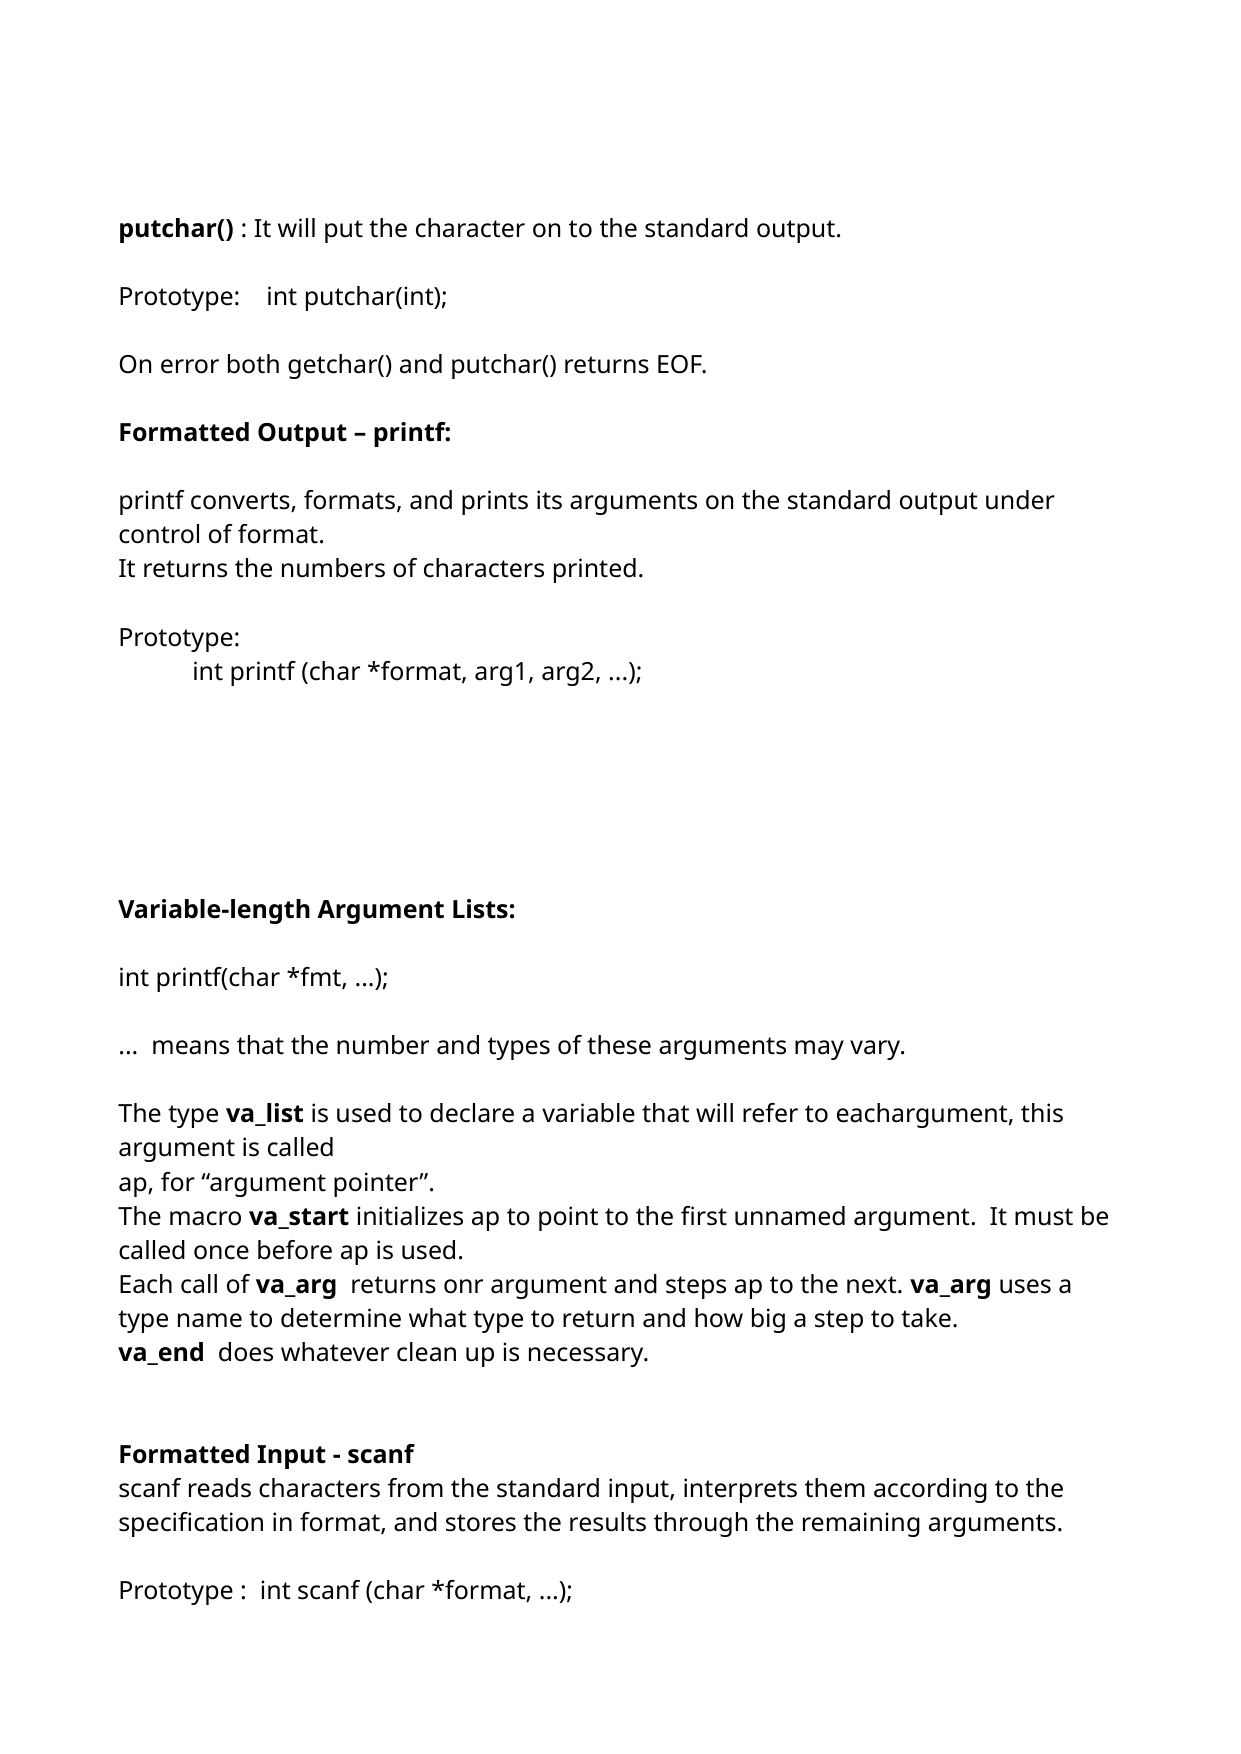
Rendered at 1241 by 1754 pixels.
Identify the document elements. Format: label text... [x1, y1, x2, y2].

text Variable-length Argument Lists: [118, 892, 1122, 926]
text It returns the numbers of characters printed. [118, 551, 1122, 585]
text The type va_list is used to declare a variable that will refer to eachargument, this argument is called [118, 1096, 1122, 1164]
text va_end does whatever clean up is necessary. [118, 1334, 1122, 1368]
text int printf(char *fmt, ...); [118, 960, 1122, 994]
text Prototype: int putchar(int); [118, 278, 1122, 313]
text Prototype : int scanf (char *format, ...); [118, 1573, 1122, 1607]
text int printf (char *format, arg1, arg2, ...); [118, 653, 1122, 687]
text ... means that the number and types of these arguments may vary. [118, 1028, 1122, 1062]
text Prototype: [118, 619, 1122, 653]
text scanf reads characters from the standard input, interprets them according to the specification in format, and stores the results through the remaining arguments. [118, 1471, 1122, 1539]
text Each call of va_arg returns onr argument and steps ap to the next. va_arg uses a type name to determine what type to return and how big a step to take. [118, 1266, 1122, 1334]
text Formatted Output – printf: [118, 415, 1122, 449]
text putchar() : It will put the character on to the standard output. [118, 210, 1122, 244]
text Formatted Input - scanf [118, 1437, 1122, 1471]
text printf converts, formats, and prints its arguments on the standard output under control of format. [118, 483, 1122, 551]
text The macro va_start initializes ap to point to the first unnamed argument. It must be called once before ap is used. [118, 1198, 1122, 1266]
text ap, for “argument pointer”. [118, 1164, 1122, 1198]
text On error both getchar() and putchar() returns EOF. [118, 347, 1122, 381]
